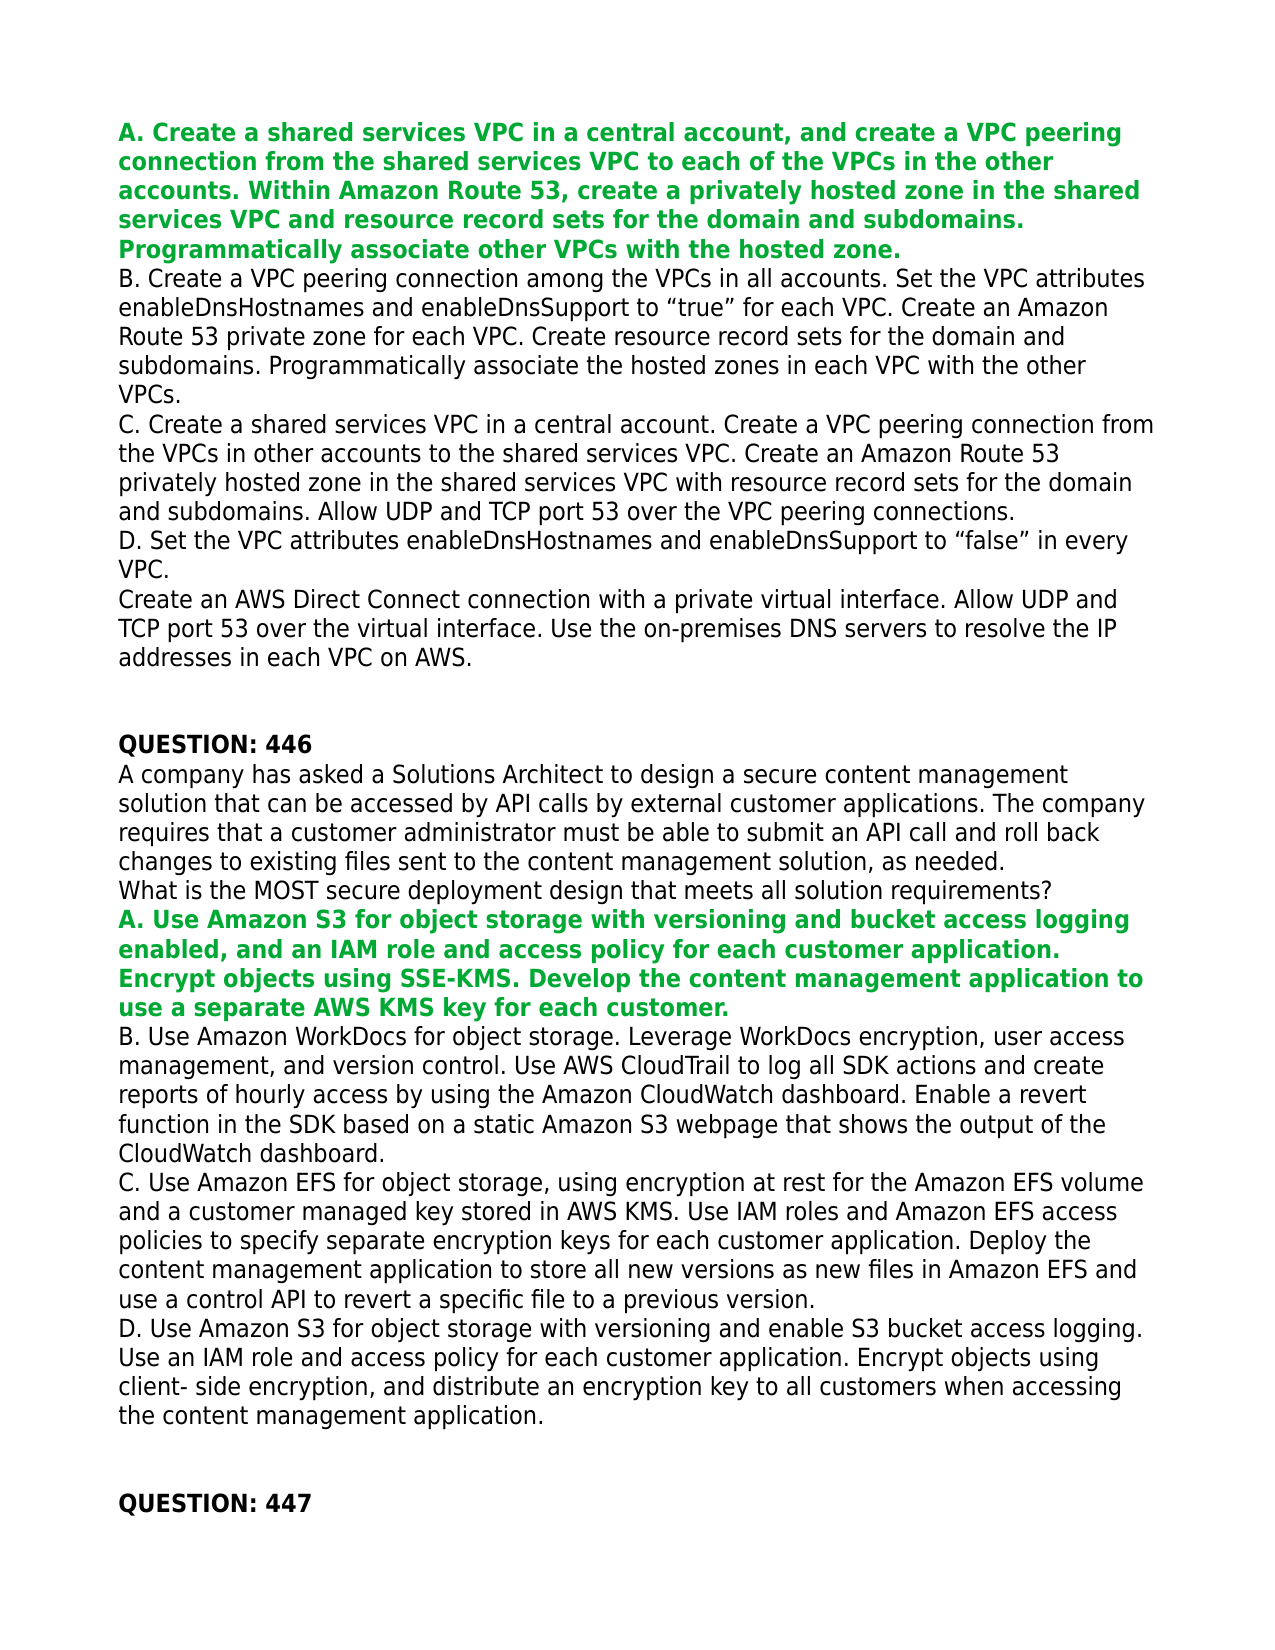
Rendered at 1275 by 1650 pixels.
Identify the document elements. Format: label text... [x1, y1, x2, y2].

text reports of hourly access by using the Amazon CloudWatch dashboard. Enable a revert function in the SDK based on a static Amazon S3 webpage that shows the output of the CloudWatch dashboard. [118, 1081, 1157, 1168]
text the VPCs in other accounts to the shared services VPC. Create an Amazon Route 53 privately hosted zone in the shared services VPC with resource record sets for the domain and subdomains. Allow UDP and TCP port 53 over the VPC peering connections. [118, 439, 1157, 526]
text Use an IAM role and access policy for each customer application. Encrypt objects using client- side encryption, and distribute an encryption key to all customers when accessing the content management application. [118, 1343, 1157, 1431]
text B. Use Amazon WorkDocs for object storage. Leverage WorkDocs encryption, user access [118, 1022, 1157, 1051]
text C. Use Amazon EFS for object storage, using encryption at rest for the Amazon EFS volume [118, 1168, 1157, 1197]
text A. Create a shared services VPC in a central account, and create a VPC peering connection from the shared services VPC to each of the VPCs in the other accounts. Within Amazon Route 53, create a privately hosted zone in the shared services VPC and resource record sets for the domain and subdomains. Programmatically associate other VPCs with the hosted zone. [118, 118, 1157, 264]
text A. Use Amazon S3 for object storage with versioning and bucket access logging enabled, and an IAM role and access policy for each customer application. Encrypt objects using SSE-KMS. Develop the content management application to use a separate AWS KMS key for each customer. [118, 906, 1157, 1022]
text Create an AWS Direct Connect connection with a private virtual interface. Allow UDP and TCP port 53 over the virtual interface. Use the on-premises DNS servers to resolve the IP addresses in each VPC on AWS. [118, 585, 1157, 672]
text QUESTION: 447 [118, 1489, 1157, 1518]
text policies to specify separate encryption keys for each customer application. Deploy the content management application to store all new versions as new files in Amazon EFS and use a control API to revert a specific file to a previous version. [118, 1226, 1157, 1314]
text enableDnsHostnames and enableDnsSupport to “true” for each VPC. Create an Amazon Route 53 private zone for each VPC. Create resource record sets for the domain and subdomains. Programmatically associate the hosted zones in each VPC with the other VPCs. [118, 293, 1157, 410]
text D. Set the VPC attributes enableDnsHostnames and enableDnsSupport to “false” in every VPC. [118, 526, 1157, 585]
text C. Create a shared services VPC in a central account. Create a VPC peering connection from [118, 410, 1157, 439]
text QUESTION: 446 [118, 731, 1157, 760]
text A company has asked a Solutions Architect to design a secure content management solution that can be accessed by API calls by external customer applications. The company requires that a customer administrator must be able to submit an API call and roll back changes to existing files sent to the content management solution, as needed. [118, 760, 1157, 876]
text What is the MOST secure deployment design that meets all solution requirements? [118, 876, 1157, 906]
text B. Create a VPC peering connection among the VPCs in all accounts. Set the VPC attributes [118, 264, 1157, 293]
text and a customer managed key stored in AWS KMS. Use IAM roles and Amazon EFS access [118, 1197, 1157, 1226]
text management, and version control. Use AWS CloudTrail to log all SDK actions and create [118, 1051, 1157, 1081]
text D. Use Amazon S3 for object storage with versioning and enable S3 bucket access logging. [118, 1314, 1157, 1343]
